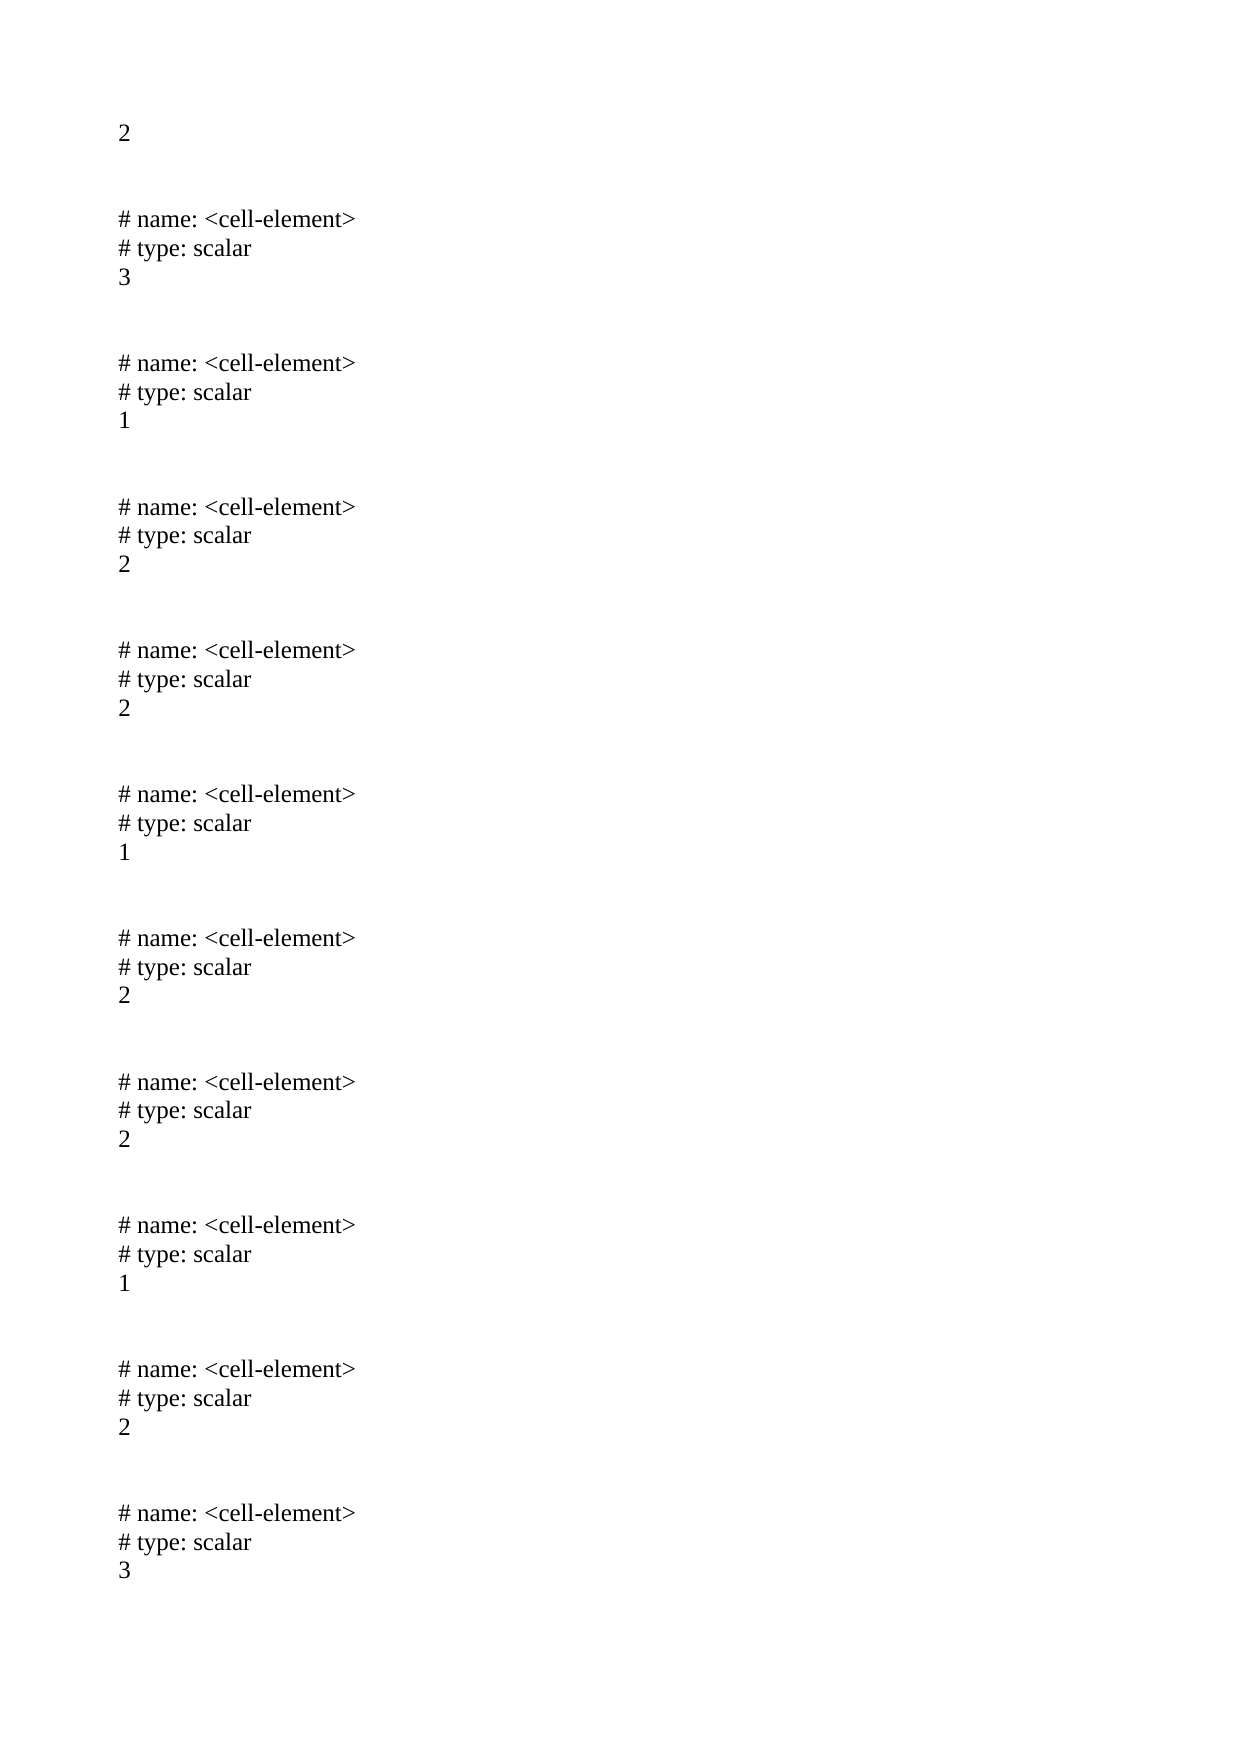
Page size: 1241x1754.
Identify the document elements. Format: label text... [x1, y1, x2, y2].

text # type: scalar [118, 952, 1122, 981]
text # name: <cell-element> [118, 492, 1122, 521]
text # name: <cell-element> [118, 1498, 1122, 1527]
text 2 [118, 981, 1122, 1009]
text # name: <cell-element> [118, 204, 1122, 233]
text 1 [118, 1268, 1122, 1297]
text 2 [118, 693, 1122, 722]
text 2 [118, 549, 1122, 578]
text # type: scalar [118, 808, 1122, 837]
text # name: <cell-element> [118, 923, 1122, 952]
text # name: <cell-element> [118, 1211, 1122, 1239]
text 2 [118, 1124, 1122, 1153]
text # type: scalar [118, 521, 1122, 549]
text # type: scalar [118, 377, 1122, 406]
text # name: <cell-element> [118, 1067, 1122, 1096]
text 1 [118, 837, 1122, 866]
text # name: <cell-element> [118, 779, 1122, 808]
text # type: scalar [118, 1239, 1122, 1268]
text # name: <cell-element> [118, 1354, 1122, 1383]
text # type: scalar [118, 1096, 1122, 1124]
text 2 [118, 1412, 1122, 1441]
text 2 [118, 118, 1122, 147]
text # name: <cell-element> [118, 348, 1122, 377]
text # name: <cell-element> [118, 636, 1122, 664]
text 3 [118, 262, 1122, 291]
text # type: scalar [118, 233, 1122, 262]
text 1 [118, 406, 1122, 434]
text 3 [118, 1556, 1122, 1584]
text # type: scalar [118, 1527, 1122, 1556]
text # type: scalar [118, 1383, 1122, 1412]
text # type: scalar [118, 664, 1122, 693]
